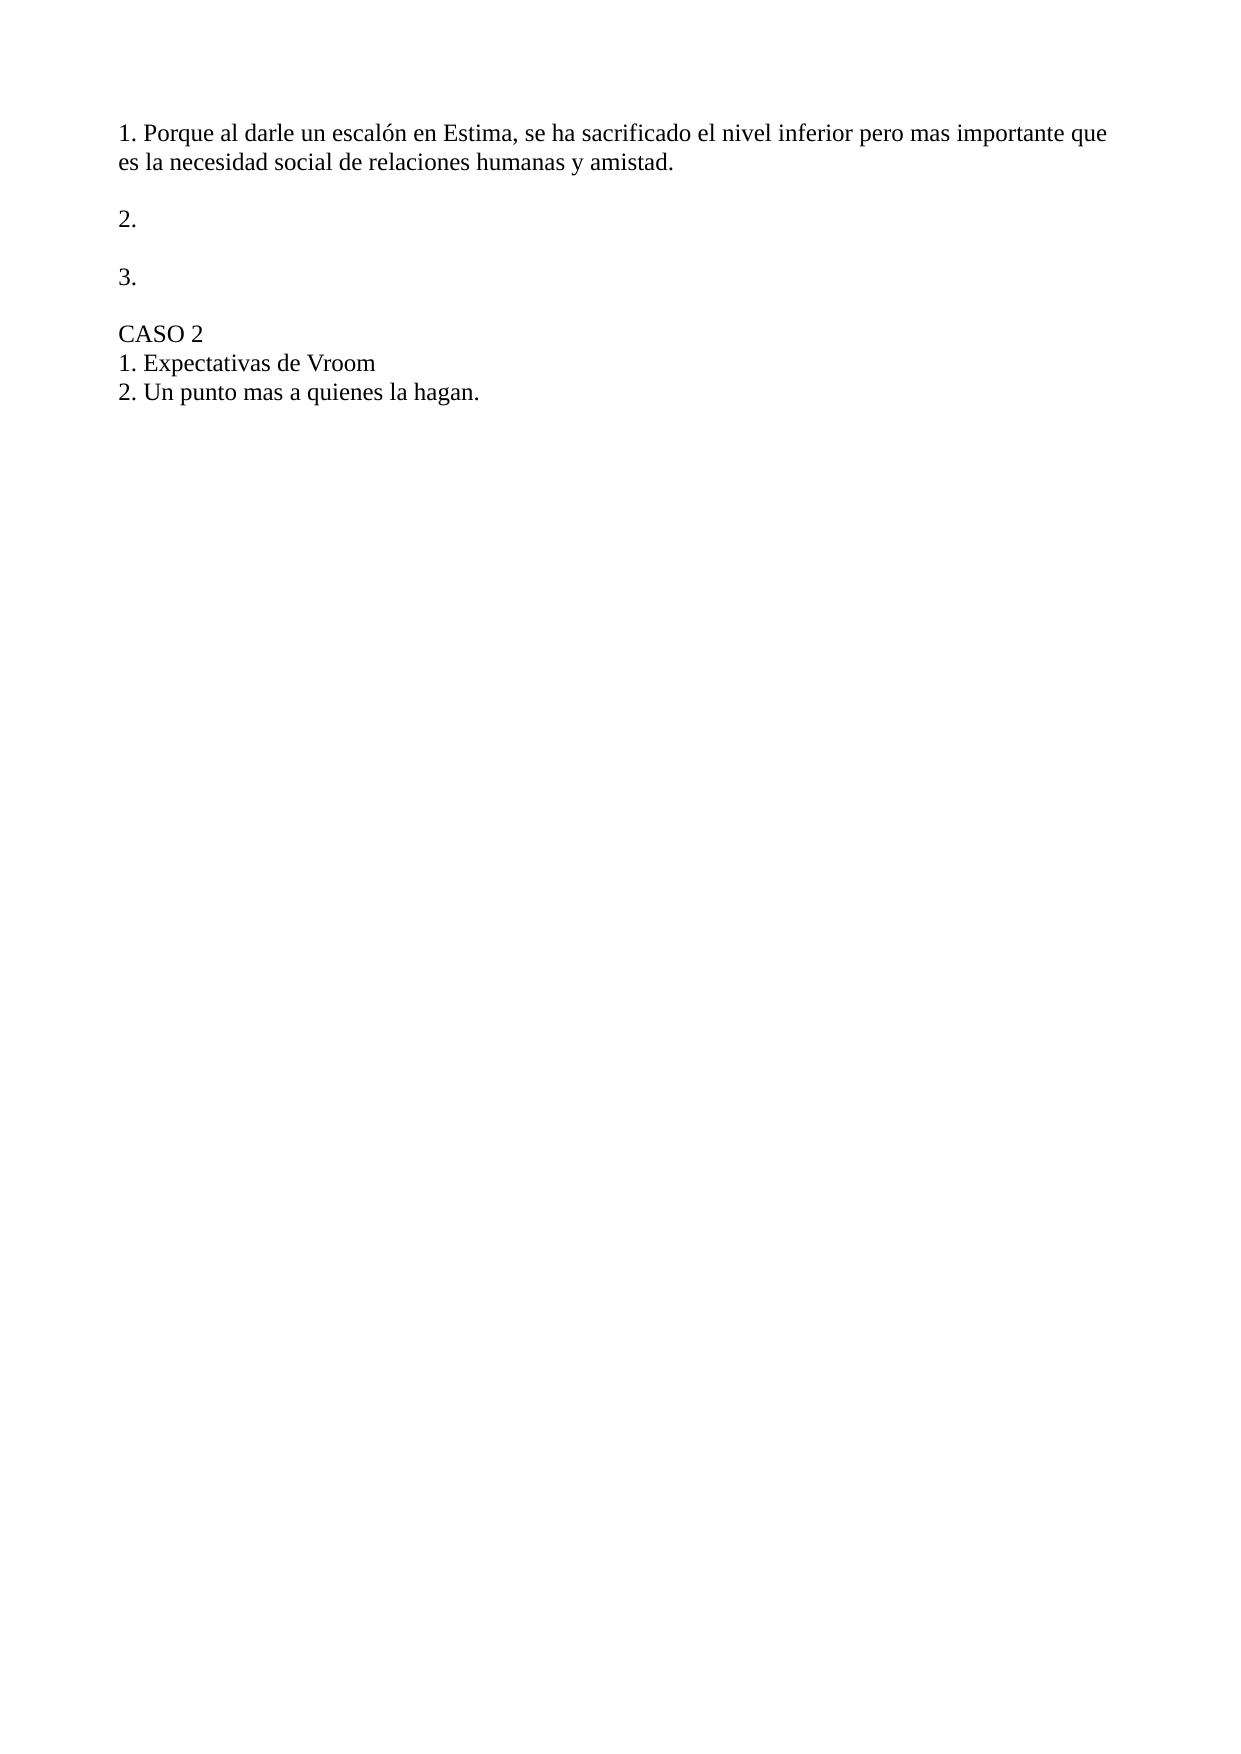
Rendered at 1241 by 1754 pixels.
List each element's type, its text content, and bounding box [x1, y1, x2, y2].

text 2. Un punto mas a quienes la hagan. [118, 377, 1122, 406]
text 1. Porque al darle un escalón en Estima, se ha sacrificado el nivel inferior pero mas importante que es la necesidad social de relaciones humanas y amistad. [118, 118, 1122, 176]
text CASO 2 [118, 319, 1122, 348]
text 3. [118, 262, 1122, 291]
text 2. [118, 204, 1122, 233]
text 1. Expectativas de Vroom [118, 348, 1122, 377]
